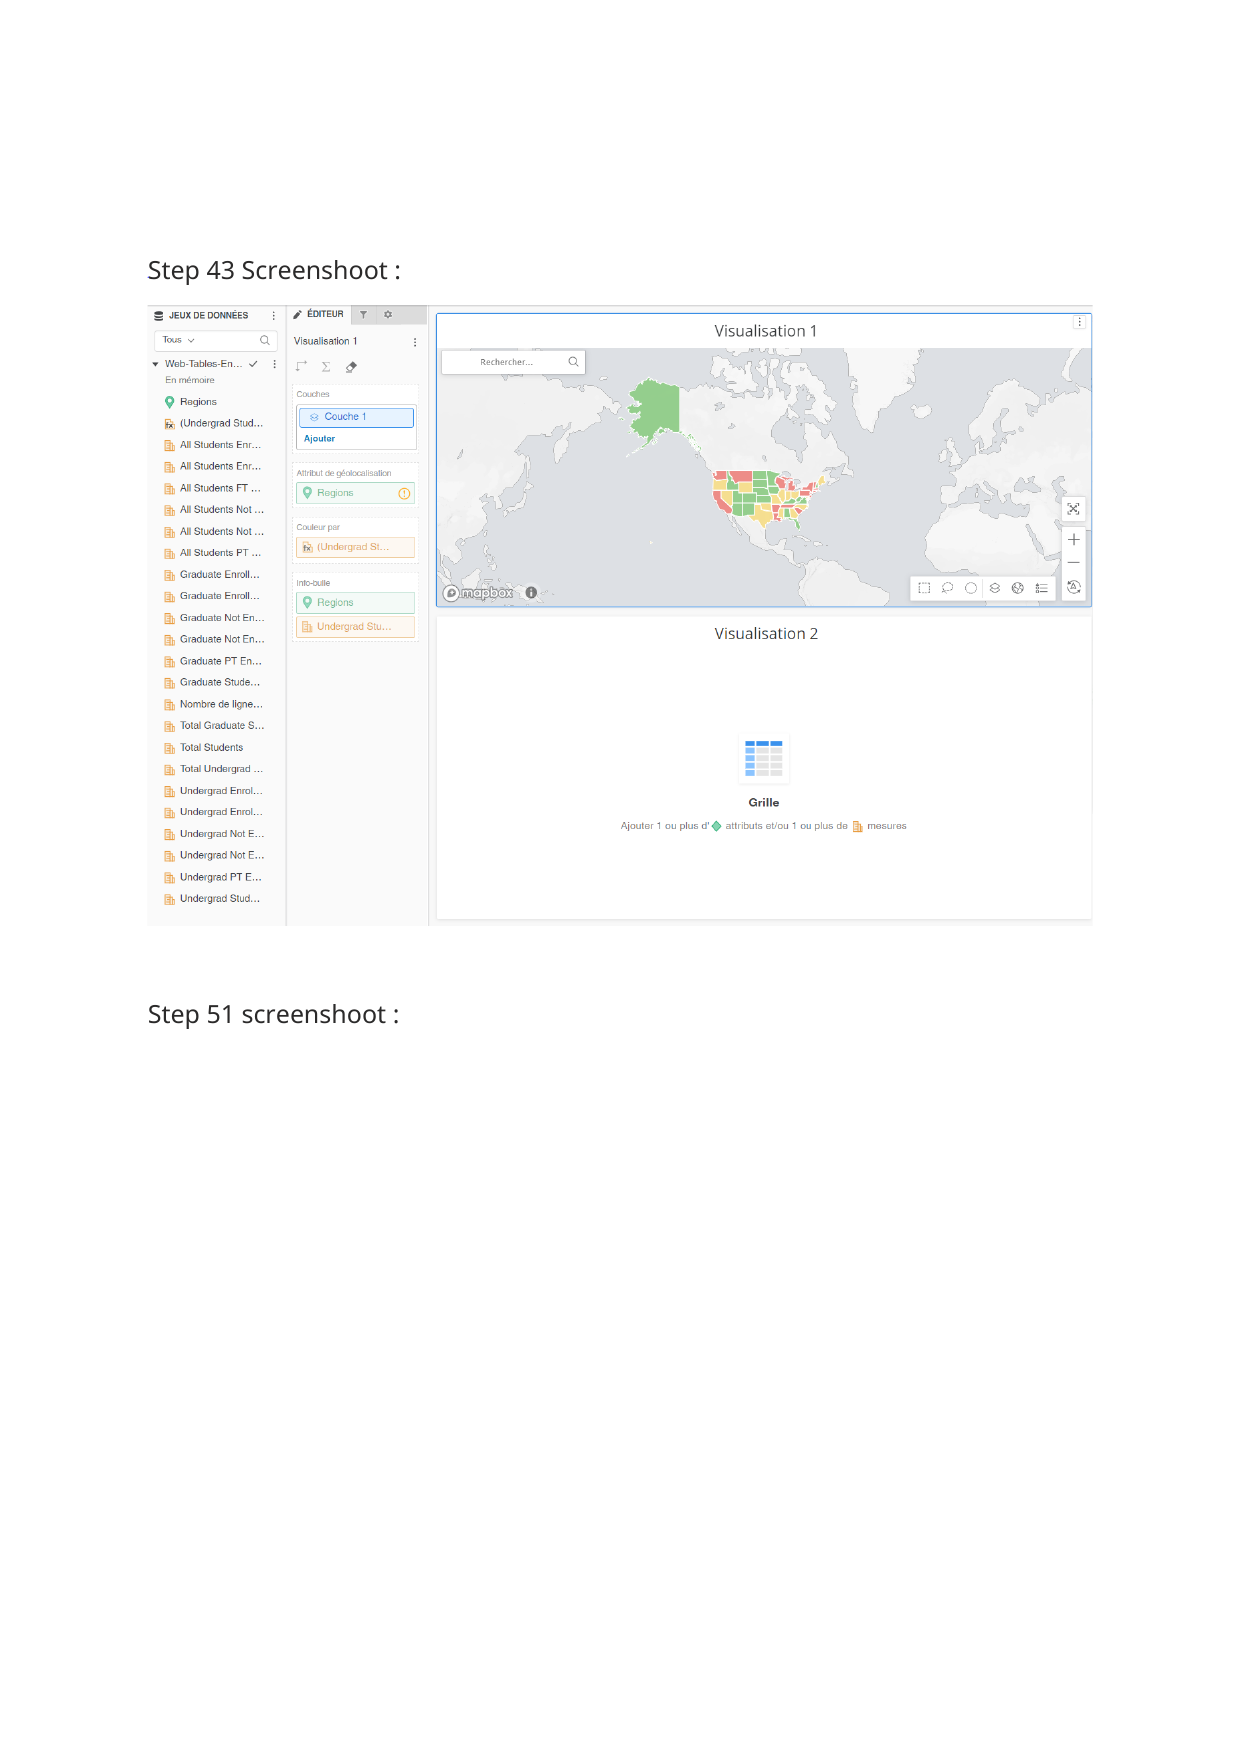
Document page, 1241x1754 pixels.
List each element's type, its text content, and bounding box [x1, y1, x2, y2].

text Step 43 Screenshoot : [148, 253, 1093, 276]
text Step 51 screenshoot : [148, 997, 1093, 1031]
